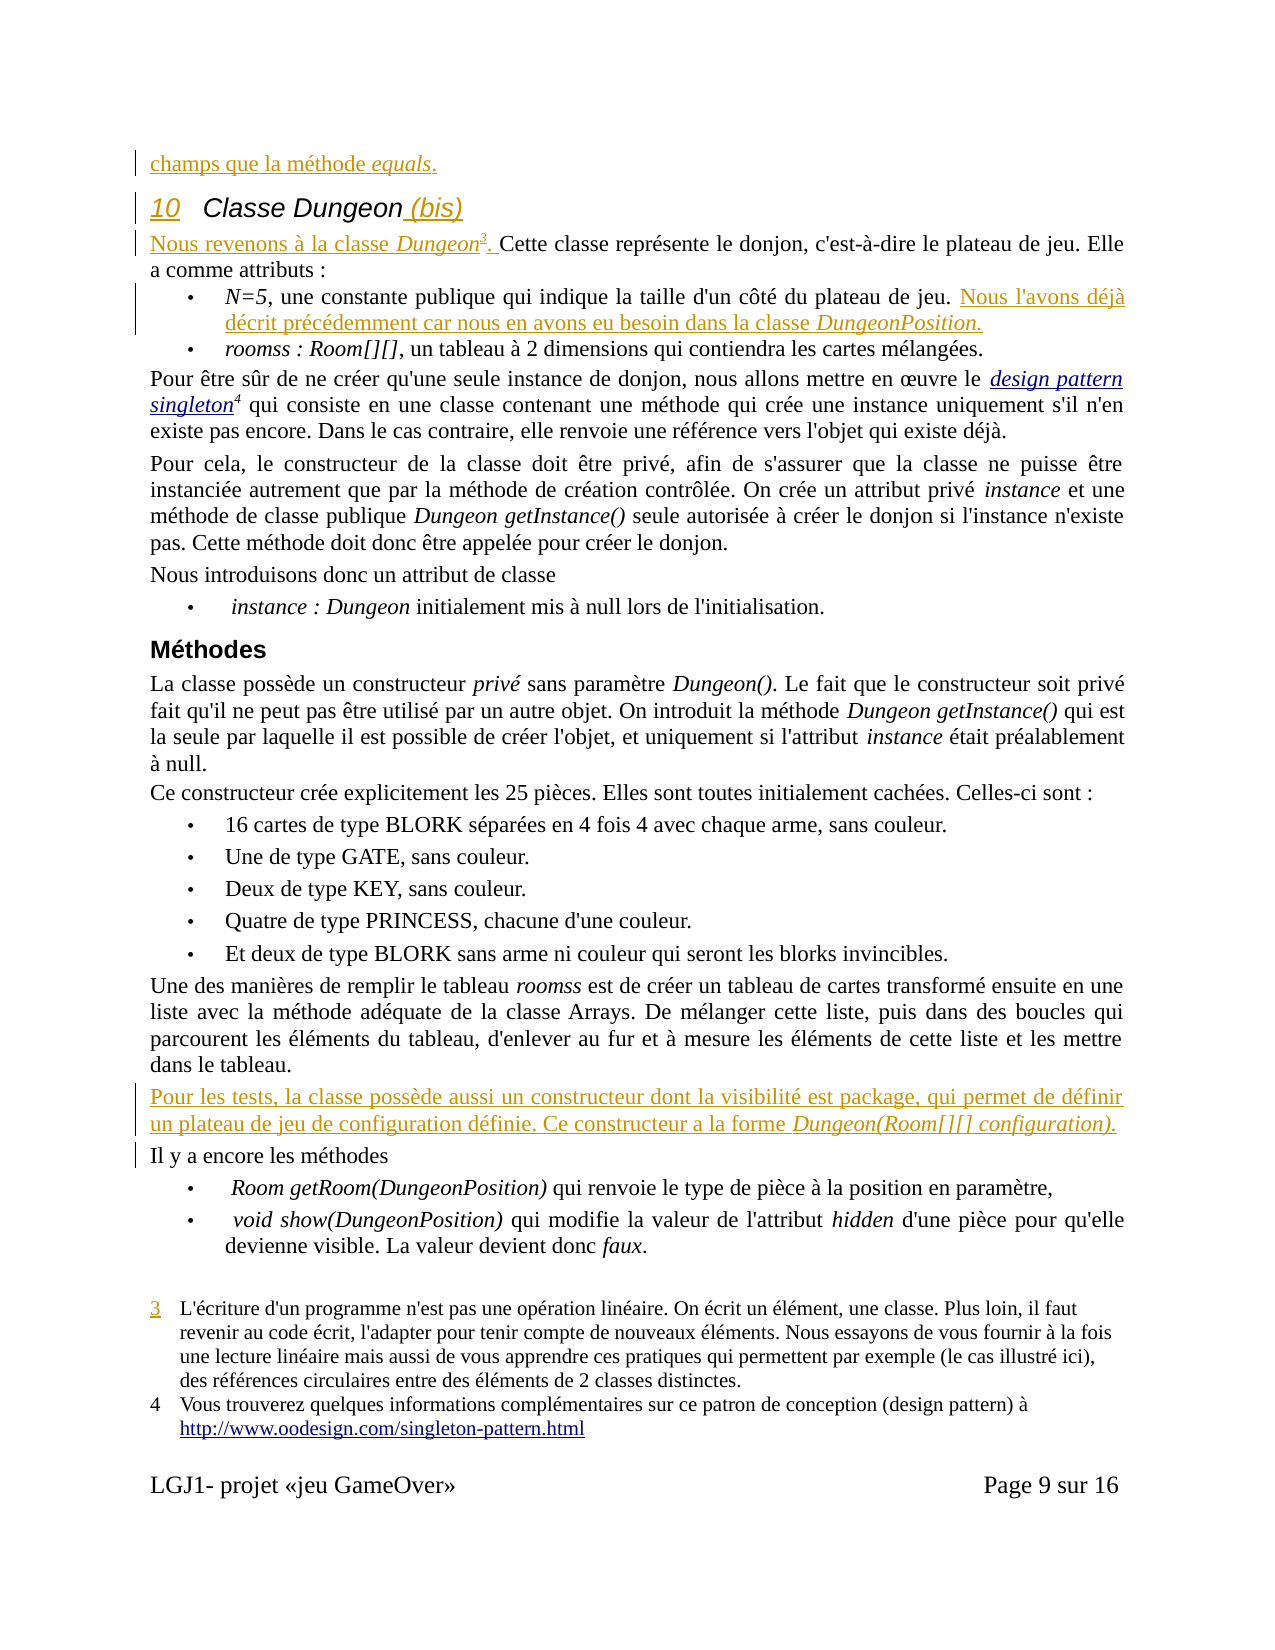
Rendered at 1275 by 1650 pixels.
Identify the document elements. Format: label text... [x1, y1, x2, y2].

text Nous revenons à la classe Dungeon. Cette classe représente le donjon, c'est-à-dire le plateau de jeu. Elle a comme attributs : [150, 230, 1125, 283]
text L'écriture d'un programme n'est pas une opération linéaire. On écrit un élément, une classe. Plus loin, il faut revenir au code écrit, l'adapter pour tenir compte de nouveaux éléments. Nous essayons de vous fournir à la fois une lecture linéaire mais aussi de vous apprendre ces pratiques qui permettent par exemple (le cas illustré ici), des références circulaires entre des éléments de 2 classes distinctes. [150, 1296, 1125, 1392]
text Une des manières de remplir le tableau roomss est de créer un tableau de cartes transformé ensuite en une liste avec la méthode adéquate de la classe Arrays. De mélanger cette liste, puis dans des boucles qui parcourent les éléments du tableau, d'enlever au fur et à mesure les éléments de cette liste et les mettre dans le tableau. [150, 972, 1125, 1077]
text Nous introduisons donc un attribut de classe [150, 561, 1125, 587]
list instance : Dungeon initialement mis à null lors de l'initialisation. [187, 593, 1125, 619]
list void show(DungeonPosition) qui modifie la valeur de l'attribut hidden d'une pièce pour qu'elle devienne visible. La valeur devient donc faux. [187, 1206, 1125, 1259]
text La classe possède un constructeur privé sans paramètre Dungeon(). Le fait que le constructeur soit privé fait qu'il ne peut pas être utilisé par un autre objet. On introduit la méthode Dungeon getInstance() qui est la seule par laquelle il est possible de créer l'objet, et uniquement si l'attribut instance était préalablement à null. [150, 671, 1125, 776]
text Ce constructeur crée explicitement les 25 pièces. Elles sont toutes initialement cachées. Celles-ci sont : [150, 779, 1125, 805]
text champs que la méthode equals. [150, 150, 1125, 176]
list Deux de type KEY, sans couleur. [187, 875, 1125, 902]
list roomss : Room[][], un tableau à 2 dimensions qui contiendra les cartes mélangées. [187, 335, 1125, 362]
list 16 cartes de type BLORK séparées en 4 fois 4 avec chaque arme, sans couleur. [187, 811, 1125, 837]
text Pour cela, le constructeur de la classe doit être privé, afin de s'assurer que la classe ne puisse être instanciée autrement que par la méthode de création contrôlée. On crée un attribut privé instance et une méthode de classe publique Dungeon getInstance() seule autorisée à créer le donjon si l'instance n'existe pas. Cette méthode doit donc être appelée pour créer le donjon. [150, 449, 1125, 555]
list Et deux de type BLORK sans arme ni couleur qui seront les blorks invincibles. [187, 940, 1125, 966]
text Pour être sûr de ne créer qu'une seule instance de donjon, nous allons mettre en œuvre le design pattern singleton qui consiste en une classe contenant une méthode qui crée une instance uniquement s'il n'en existe pas encore. Dans le cas contraire, elle renvoie une référence vers l'objet qui existe déjà. [150, 365, 1125, 444]
list Une de type GATE, sans couleur. [187, 843, 1125, 869]
text Vous trouverez quelques informations complémentaires sur ce patron de conception (design pattern) à http://www.oodesign.com/singleton-pattern.html [150, 1392, 1125, 1440]
text Il y a encore les méthodes [150, 1142, 1125, 1168]
list Room getRoom(DungeonPosition) qui renvoie le type de pièce à la position en paramètre, [187, 1174, 1125, 1200]
subtitle Méthodes [150, 635, 1125, 664]
text Pour les tests, la classe possède aussi un constructeur dont la visibilité est package, qui permet de définir un plateau de jeu de configuration définie. Ce constructeur a la forme Dungeon(Room[][] configuration). [150, 1083, 1125, 1136]
subtitle Classe Dungeon (bis) [150, 192, 1125, 223]
list N=5, une constante publique qui indique la taille d'un côté du plateau de jeu. Nous l'avons déjà décrit précédemment car nous en avons eu besoin dans la classe DungeonPosition. [187, 283, 1125, 335]
list Quatre de type PRINCESS, chacune d'une couleur. [187, 908, 1125, 934]
